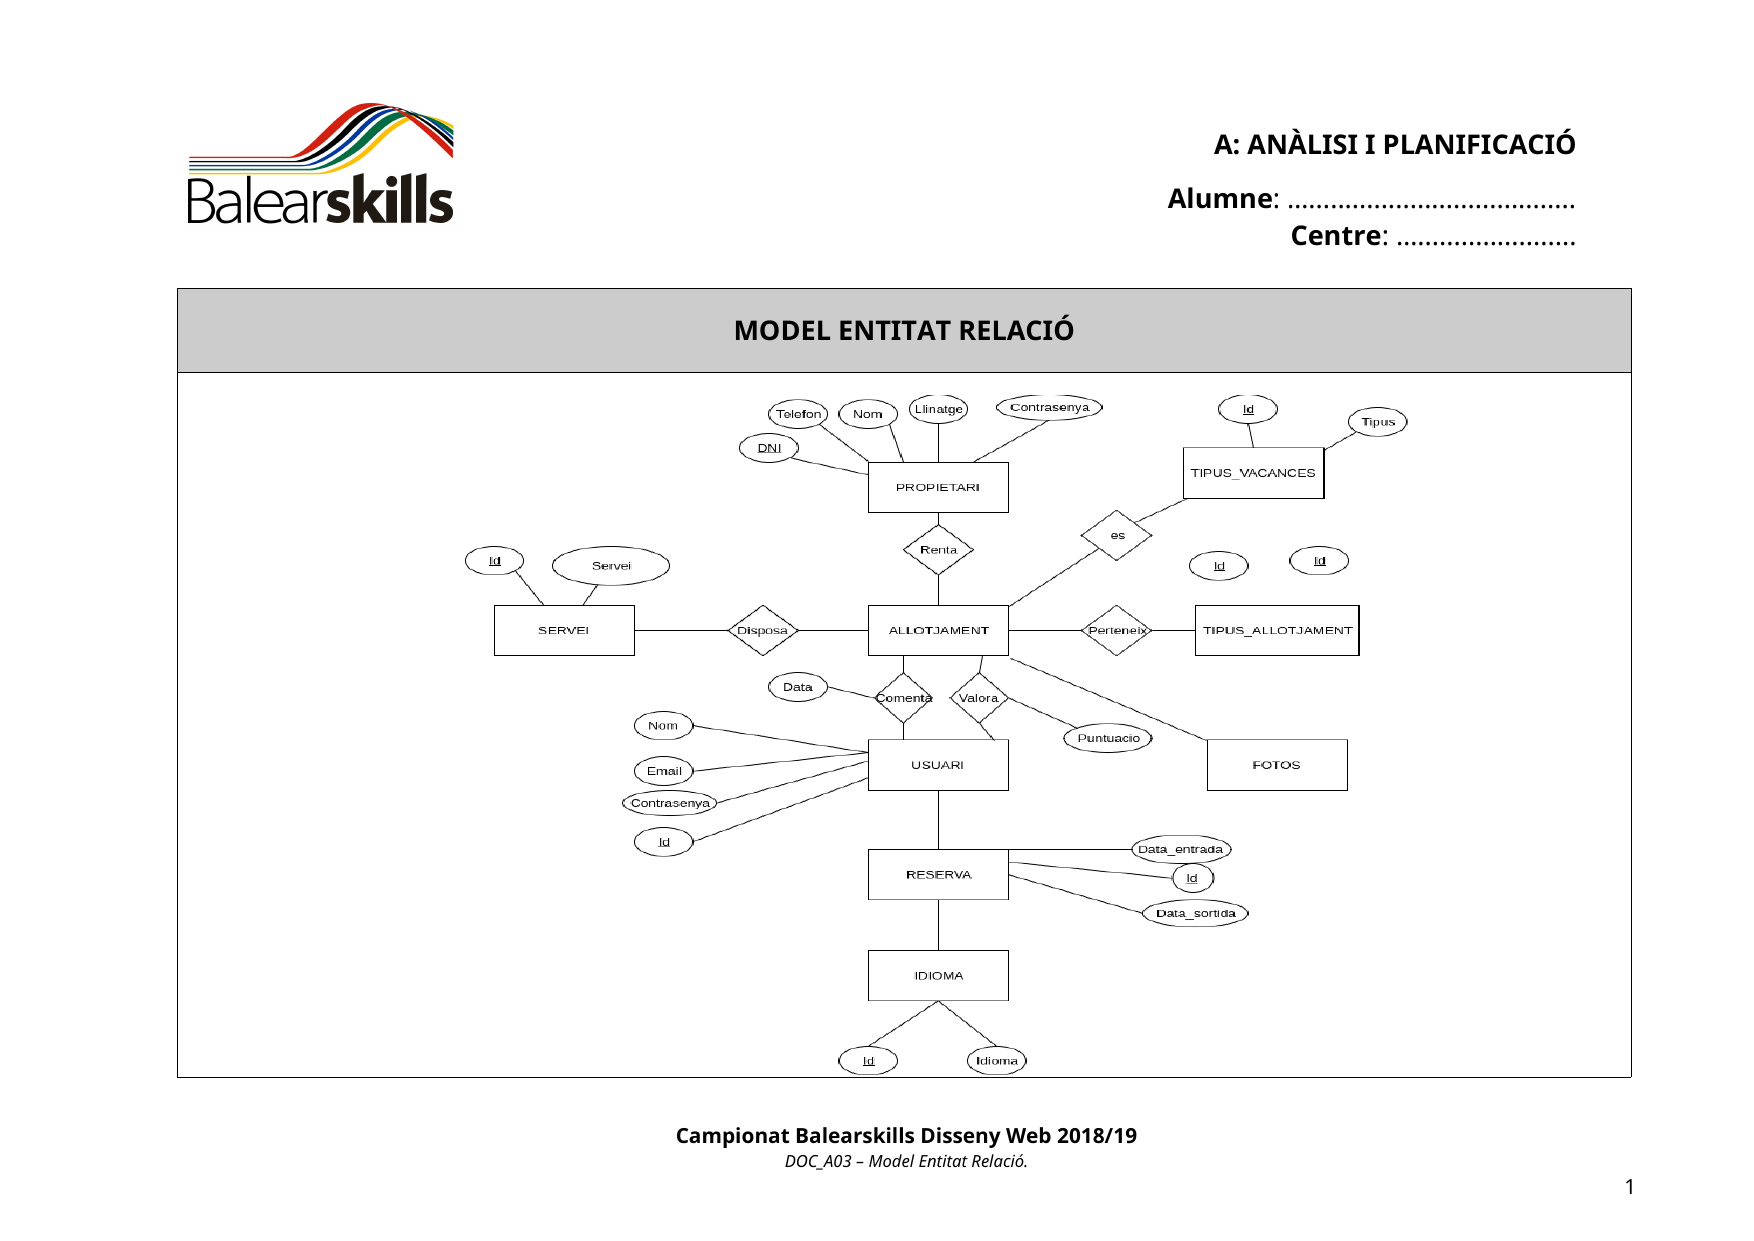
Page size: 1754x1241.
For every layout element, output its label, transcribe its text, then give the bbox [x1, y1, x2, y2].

table_cell [178, 373, 1631, 1077]
picture [465, 395, 1408, 1075]
picture [177, 89, 465, 230]
table_header MODEL ENTITAT RELACIÓ [178, 289, 1631, 372]
